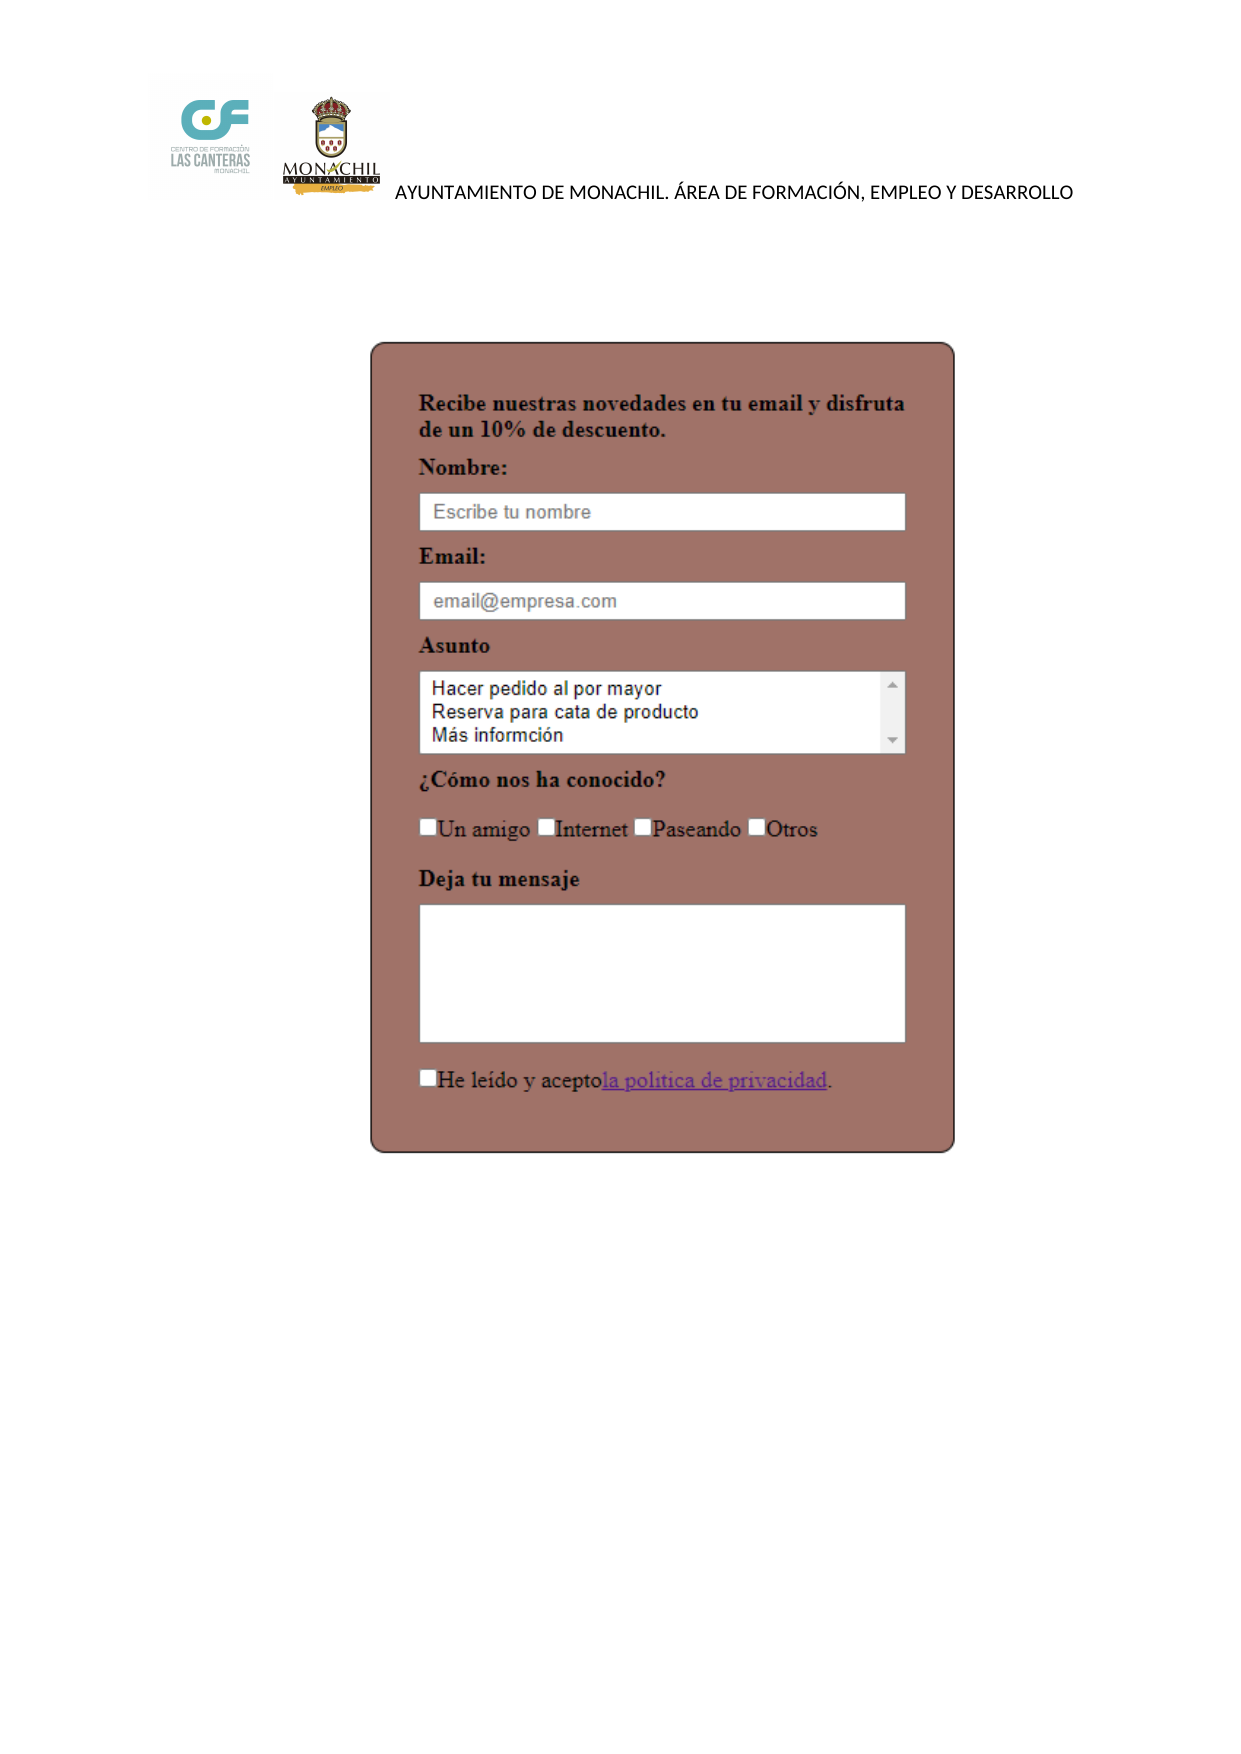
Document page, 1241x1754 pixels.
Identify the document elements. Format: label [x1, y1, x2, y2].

picture [337, 317, 970, 1213]
picture [147, 73, 390, 200]
